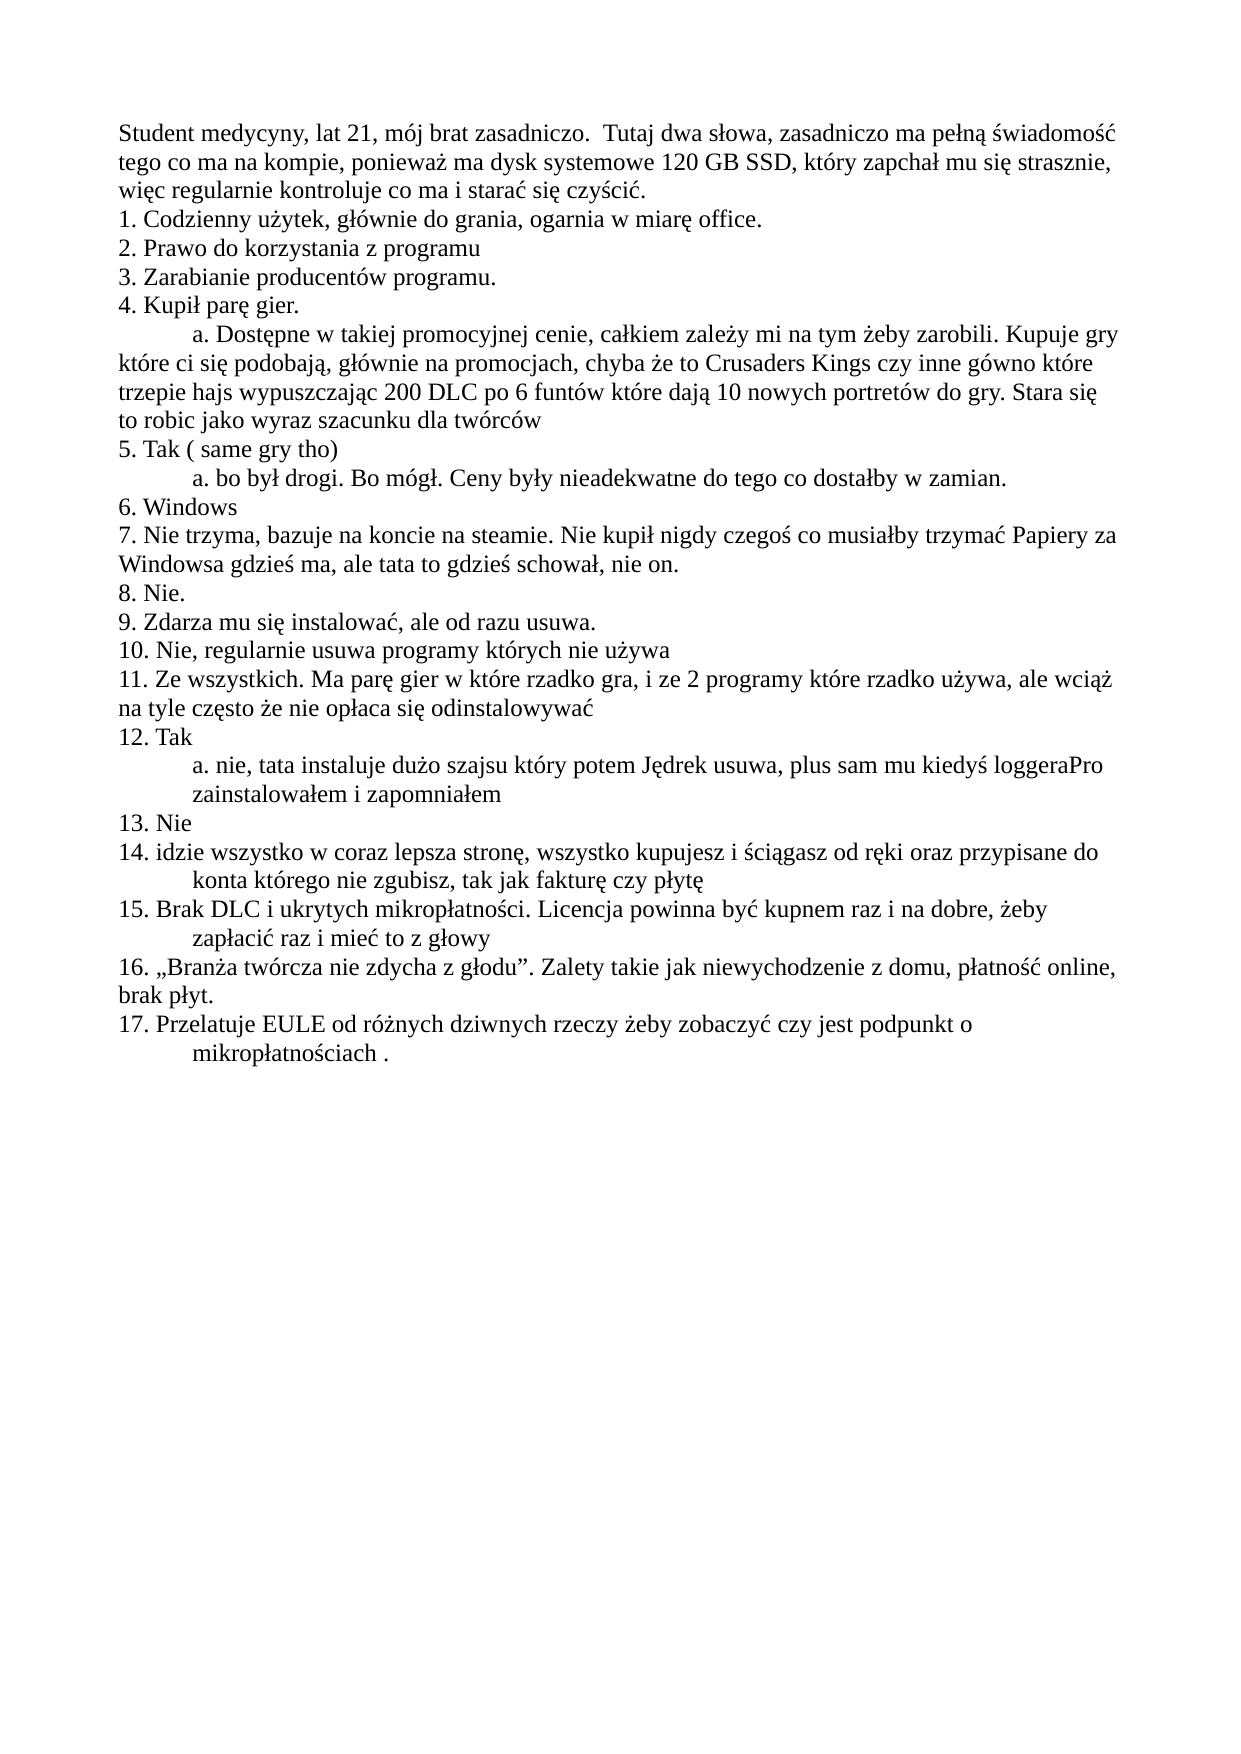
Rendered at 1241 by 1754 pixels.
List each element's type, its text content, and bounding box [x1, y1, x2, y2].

text 3. Zarabianie producentów programu. [118, 262, 1122, 291]
text 10. Nie, regularnie usuwa programy których nie używa [118, 636, 1122, 664]
text 8. Nie. [118, 578, 1122, 607]
text 16. „Branża twórcza nie zdycha z głodu”. Zalety takie jak niewychodzenie z domu, płatność online, brak płyt. [118, 952, 1122, 1009]
text a. bo był drogi. Bo mógł. Ceny były nieadekwatne do tego co dostałby w zamian. [118, 463, 1122, 492]
text a. Dostępne w takiej promocyjnej cenie, całkiem zależy mi na tym żeby zarobili. Kupuje gry które ci się podobają, głównie na promocjach, chyba że to Crusaders Kings czy inne gówno które trzepie hajs wypuszczając 200 DLC po 6 funtów które dają 10 nowych portretów do gry. Stara się to robic jako wyraz szacunku dla twórców [118, 319, 1122, 434]
text 13. Nie [118, 808, 1122, 837]
text 15. Brak DLC i ukrytych mikropłatności. Licencja powinna być kupnem raz i na dobre, żeby zapłacić raz i mieć to z głowy [118, 894, 1122, 952]
text 7. Nie trzyma, bazuje na koncie na steamie. Nie kupił nigdy czegoś co musiałby trzymać Papiery za Windowsa gdzieś ma, ale tata to gdzieś schował, nie on. [118, 521, 1122, 578]
text 6. Windows [118, 492, 1122, 521]
text 9. Zdarza mu się instalować, ale od razu usuwa. [118, 607, 1122, 636]
text 2. Prawo do korzystania z programu [118, 233, 1122, 262]
text 14. idzie wszystko w coraz lepsza stronę, wszystko kupujesz i ściągasz od ręki oraz przypisane do konta którego nie zgubisz, tak jak fakturę czy płytę [118, 837, 1122, 894]
text Student medycyny, lat 21, mój brat zasadniczo. Tutaj dwa słowa, zasadniczo ma pełną świadomość tego co ma na kompie, ponieważ ma dysk systemowe 120 GB SSD, który zapchał mu się strasznie, więc regularnie kontroluje co ma i starać się czyścić. [118, 118, 1122, 204]
text 11. Ze wszystkich. Ma parę gier w które rzadko gra, i ze 2 programy które rzadko używa, ale wciąż na tyle często że nie opłaca się odinstalowywać [118, 664, 1122, 722]
text 5. Tak ( same gry tho) [118, 434, 1122, 463]
text a. nie, tata instaluje dużo szajsu który potem Jędrek usuwa, plus sam mu kiedyś loggeraPro zainstalowałem i zapomniałem [118, 751, 1122, 808]
text 4. Kupił parę gier. [118, 291, 1122, 319]
text 17. Przelatuje EULE od różnych dziwnych rzeczy żeby zobaczyć czy jest podpunkt o mikropłatnościach . [118, 1009, 1122, 1067]
text 1. Codzienny użytek, głównie do grania, ogarnia w miarę office. [118, 204, 1122, 233]
text 12. Tak [118, 722, 1122, 751]
